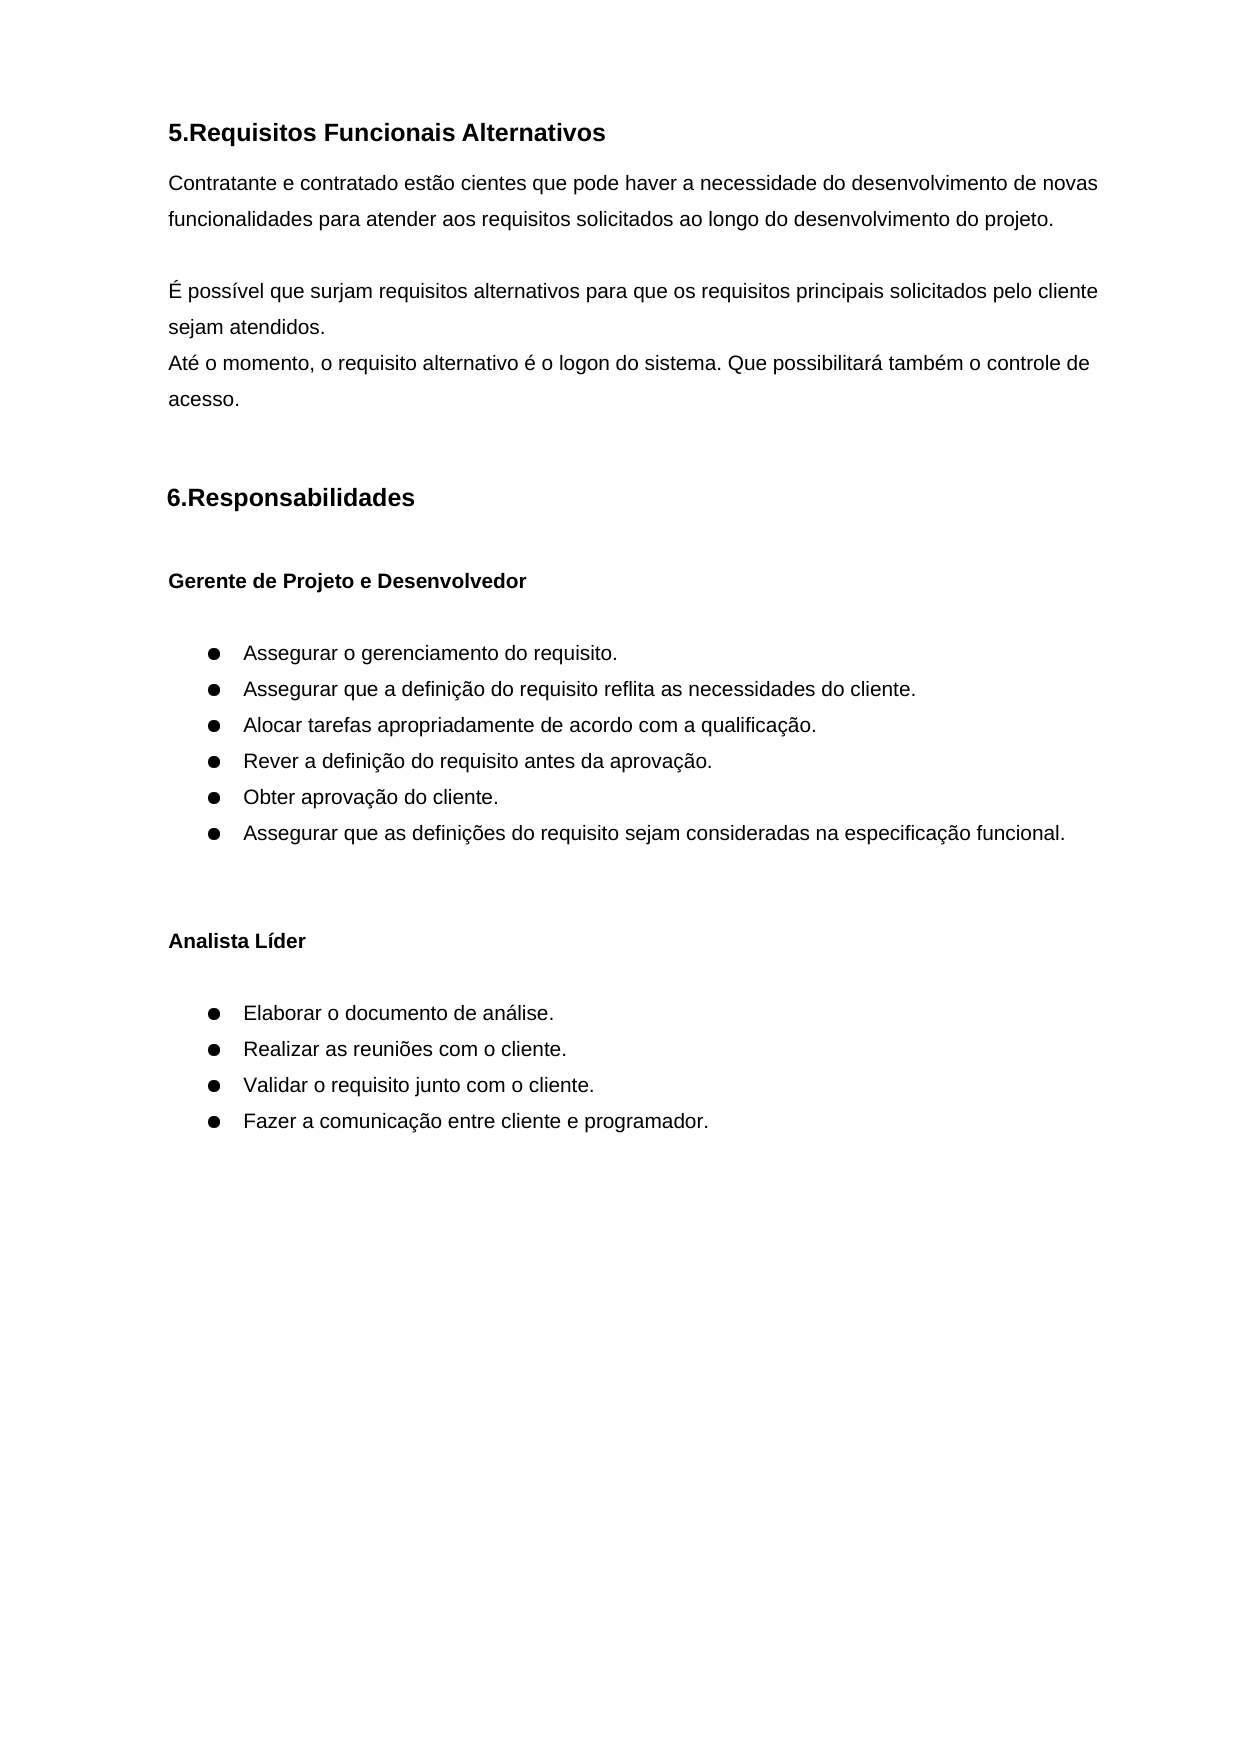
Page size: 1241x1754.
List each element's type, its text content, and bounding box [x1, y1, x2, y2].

text Contratante e contratado estão cientes que pode haver a necessidade do desenvolvimento de novas funcionalidades para atender aos requisitos solicitados ao longo do desenvolvimento do projeto. [168, 171, 1100, 231]
list Validar o requisito junto com o cliente. [206, 1073, 1100, 1097]
subtitle 5.Requisitos Funcionais Alternativos [118, 118, 1100, 147]
list Alocar tarefas apropriadamente de acordo com a qualificação. [206, 713, 1100, 737]
list Elaborar o documento de análise. [206, 1001, 1100, 1025]
list Assegurar o gerenciamento do requisito. [206, 641, 1100, 665]
text É possível que surjam requisitos alternativos para que os requisitos principais solicitados pelo cliente sejam atendidos. [168, 279, 1100, 338]
list Rever a definição do requisito antes da aprovação. [206, 749, 1100, 773]
list Assegurar que as definições do requisito sejam consideradas na especificação funcional. [206, 821, 1100, 845]
list Obter aprovação do cliente. [206, 785, 1100, 809]
text Gerente de Projeto e Desenvolvedor [168, 569, 1100, 593]
text Analista Líder [168, 929, 1100, 953]
list Fazer a comunicação entre cliente e programador. [206, 1109, 1100, 1133]
list Assegurar que a definição do requisito reflita as necessidades do cliente. [206, 677, 1100, 701]
subtitle 6.Responsabilidades [118, 483, 1100, 512]
list Realizar as reuniões com o cliente. [206, 1037, 1100, 1061]
text Até o momento, o requisito alternativo é o logon do sistema. Que possibilitará também o controle de acesso. [168, 351, 1100, 410]
